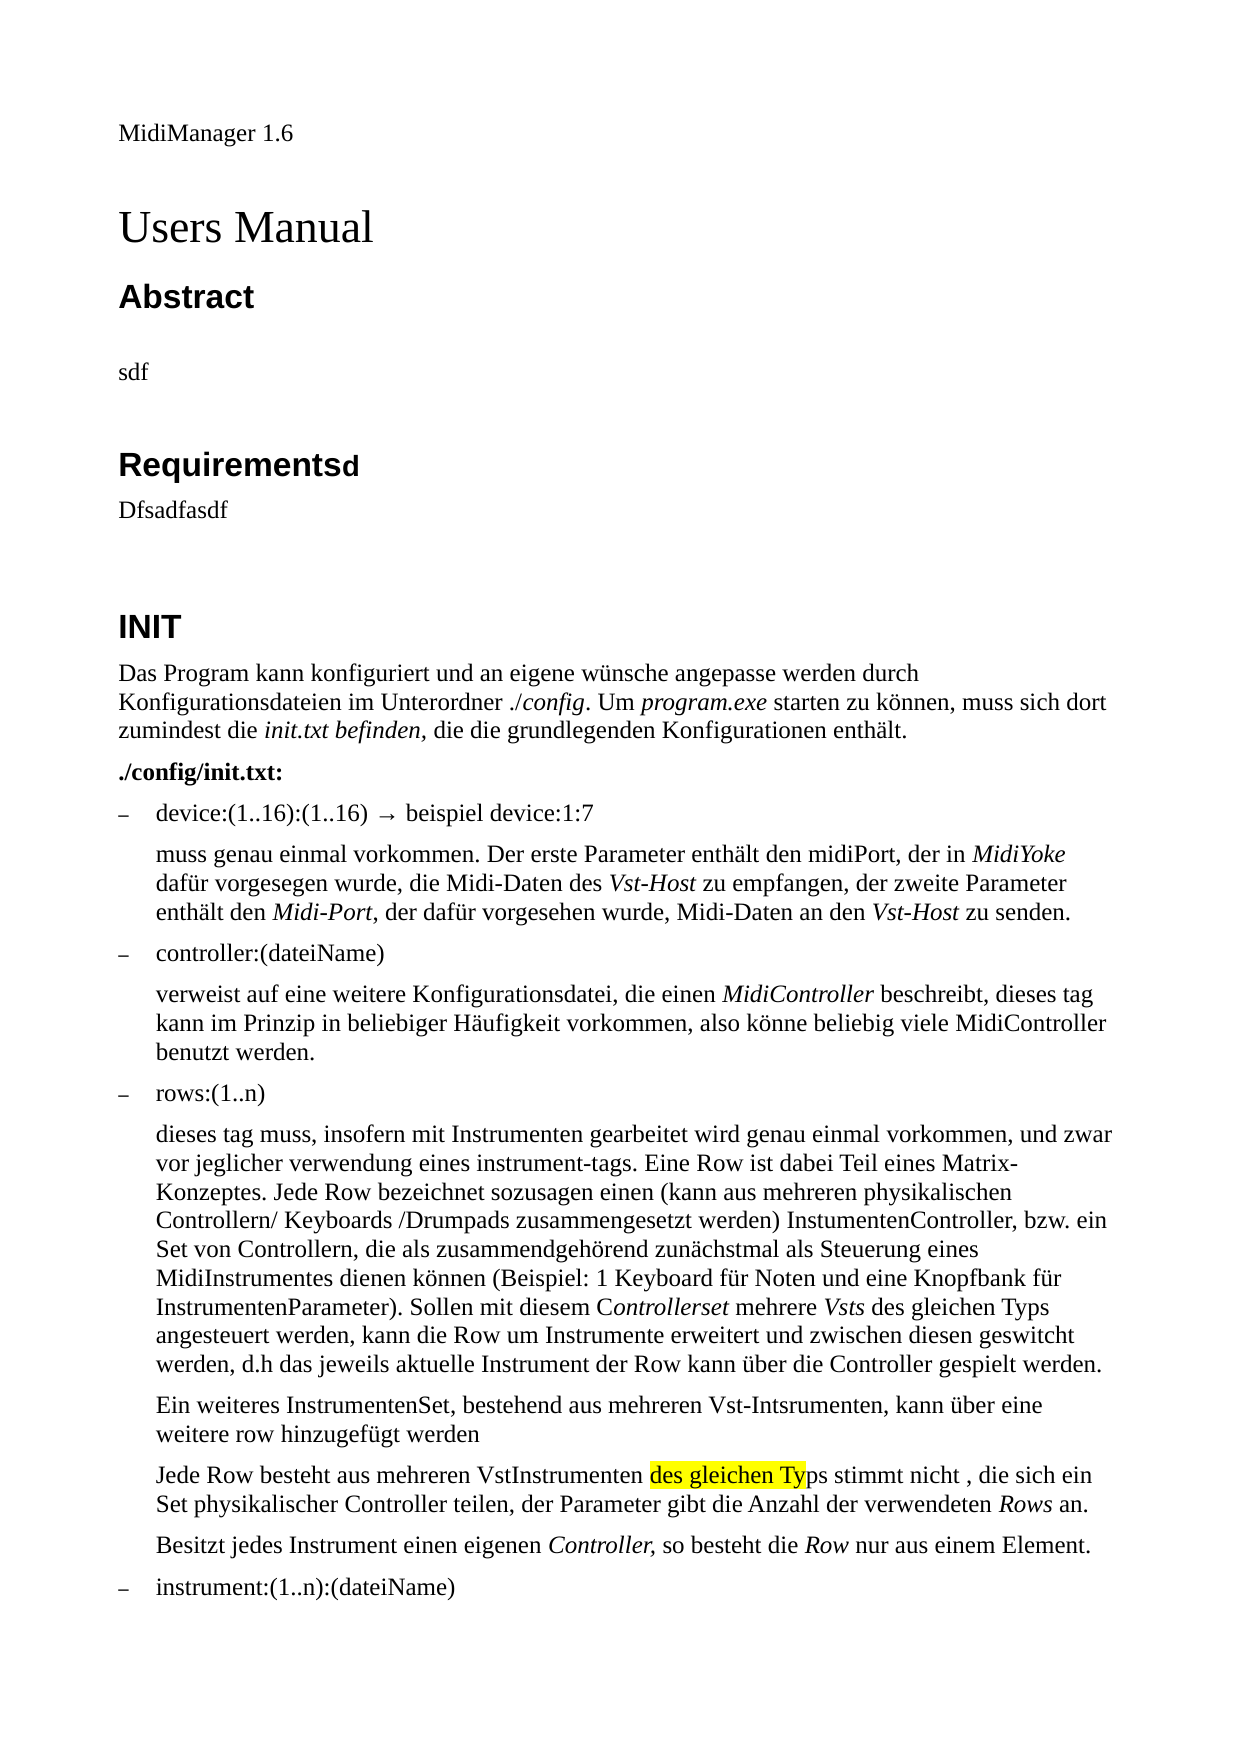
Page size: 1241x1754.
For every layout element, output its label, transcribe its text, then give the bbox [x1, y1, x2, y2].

text Das Program kann konfiguriert und an eigene wünsche angepasse werden durch Konfigurationsdateien im Unterordner ./config. Um program.exe starten zu können, muss sich dort zumindest die init.txt befinden, die die grundlegenden Konfigurationen enthält. [118, 658, 1122, 744]
list verweist auf eine weitere Konfigurationsdatei, die einen MidiController beschreibt, dieses tag kann im Prinzip in beliebiger Häufigkeit vorkommen, also könne beliebig viele MidiController benutzt werden. [118, 979, 1122, 1066]
text sdf [118, 357, 1122, 386]
list controller:(dateiName) [118, 938, 1122, 967]
list device:(1..16):(1..16) → beispiel device:1:7 [118, 798, 1122, 827]
list Jede Row besteht aus mehreren VstInstrumenten des gleichen Typs stimmt nicht , die sich ein Set physikalischer Controller teilen, der Parameter gibt die Anzahl der verwendeten Rows an. [118, 1461, 1122, 1518]
list Besitzt jedes Instrument einen eigenen Controller, so besteht die Row nur aus einem Element. [118, 1531, 1122, 1559]
list instrument:(1..n):(dateiName) [118, 1572, 1122, 1601]
subtitle INIT [118, 607, 1122, 646]
subtitle Requirementsd [118, 444, 1122, 483]
list muss genau einmal vorkommen. Der erste Parameter enthält den midiPort, der in MidiYoke dafür vorgesegen wurde, die Midi-Daten des Vst-Host zu empfangen, der zweite Parameter enthält den Midi-Port, der dafür vorgesehen wurde, Midi-Daten an den Vst-Host zu senden. [118, 839, 1122, 926]
list Ein weiteres InstrumentenSet, bestehend aus mehreren Vst-Intsrumenten, kann über eine weitere row hinzugefügt werden [118, 1391, 1122, 1448]
text MidiManager 1.6 [118, 118, 1122, 147]
text Users Manual [118, 199, 1122, 252]
text Dfsadfasdf [118, 496, 1122, 524]
list rows:(1..n) [118, 1078, 1122, 1107]
text ./config/init.txt: [118, 757, 1122, 786]
subtitle Abstract [118, 277, 1122, 316]
list dieses tag muss, insofern mit Instrumenten gearbeitet wird genau einmal vorkommen, und zwar vor jeglicher verwendung eines instrument-tags. Eine Row ist dabei Teil eines Matrix-Konzeptes. Jede Row bezeichnet sozusagen einen (kann aus mehreren physikalischen Controllern/ Keyboards /Drumpads zusammengesetzt werden) InstumentenController, bzw. ein Set von Controllern, die als zusammendgehörend zunächstmal als Steuerung eines MidiInstrumentes dienen können (Beispiel: 1 Keyboard für Noten und eine Knopfbank für InstrumentenParameter). Sollen mit diesem Controllerset mehrere Vsts des gleichen Typs angesteuert werden, kann die Row um Instrumente erweitert und zwischen diesen geswitcht werden, d.h das jeweils aktuelle Instrument der Row kann über die Controller gespielt werden. [118, 1119, 1122, 1378]
